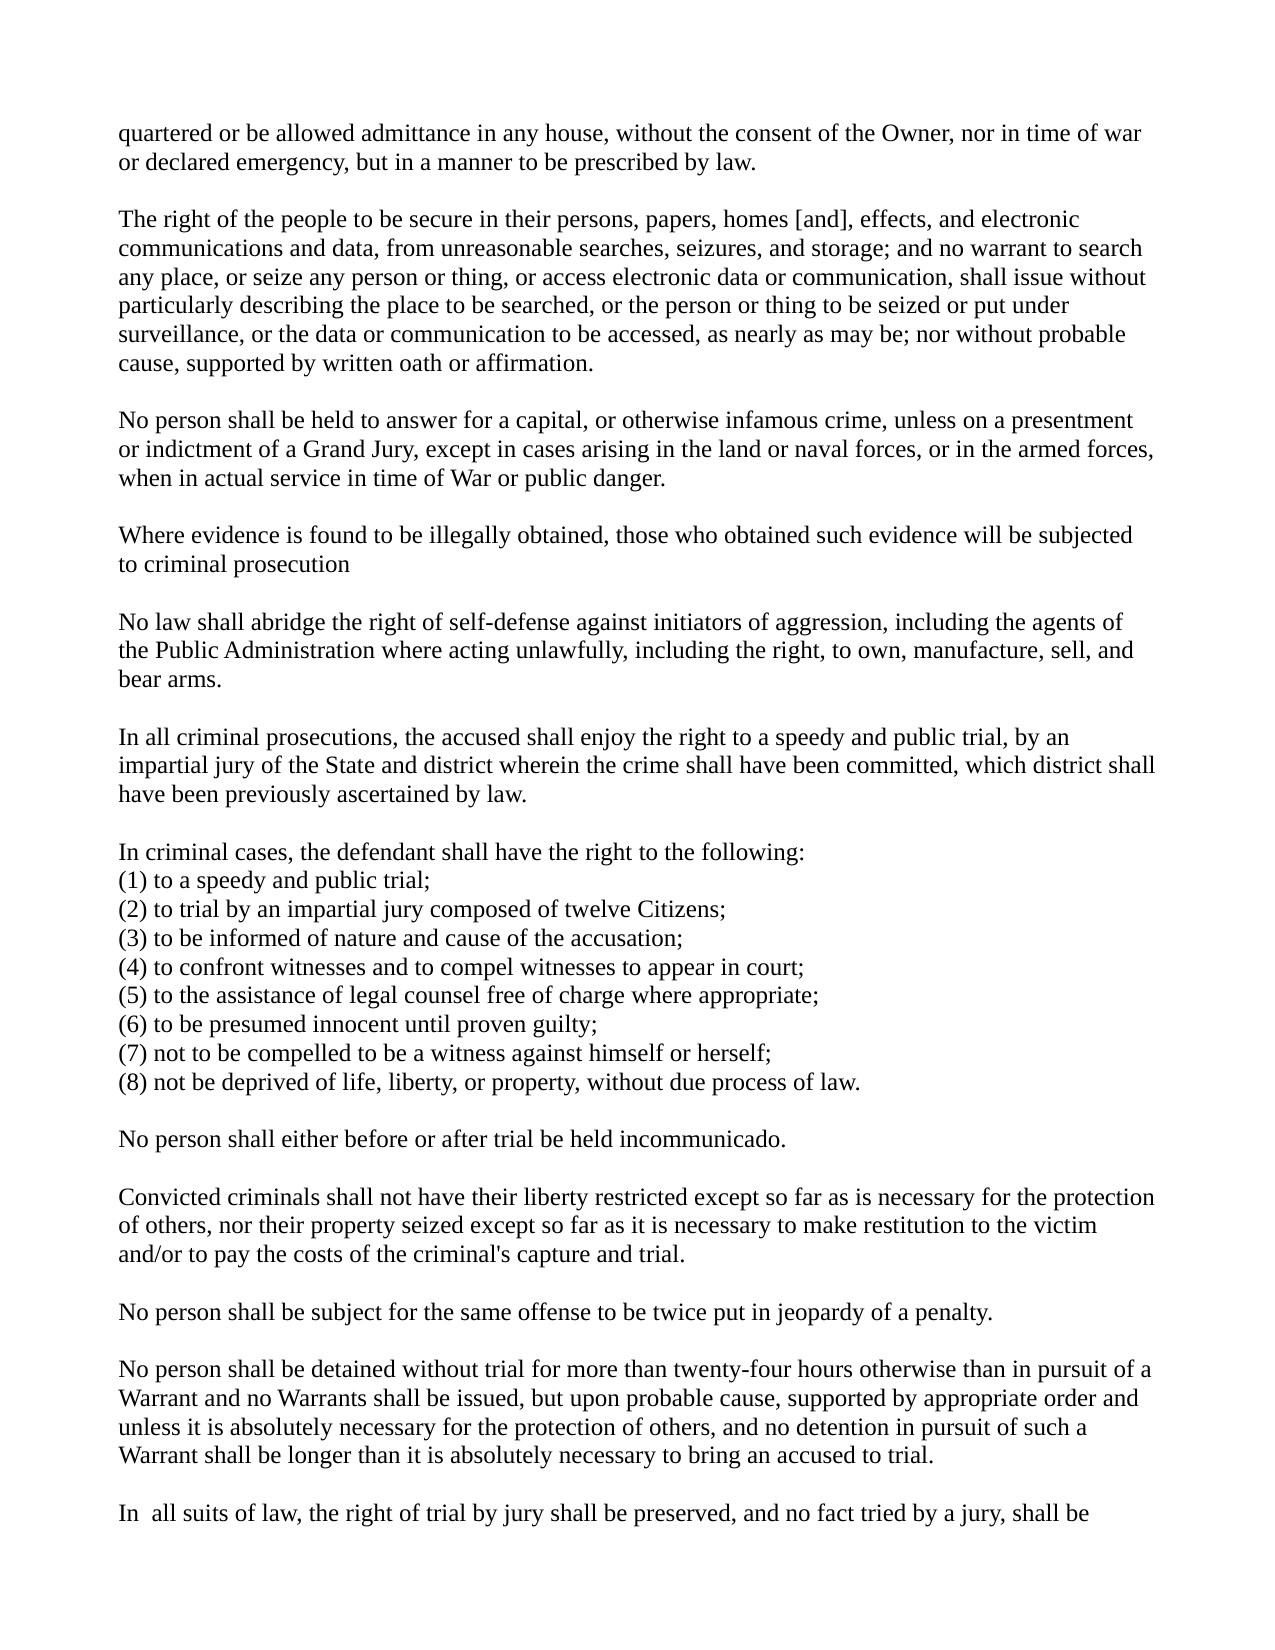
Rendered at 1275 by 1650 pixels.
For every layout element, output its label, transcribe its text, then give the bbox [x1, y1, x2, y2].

text quartered or be allowed admittance in any house, without the consent of the Owner, nor in time of war or declared emergency, but in a manner to be prescribed by law. The right of the people to be secure in their persons, papers, homes [and], effects, and electronic communications and data, from unreasonable searches, seizures, and storage; and no warrant to search any place, or seize any person or thing, or access electronic data or communication, shall issue without particularly describing the place to be searched, or the person or thing to be seized or put under surveillance, or the data or communication to be accessed, as nearly as may be; nor without probable cause, supported by written oath or affirmation. No person shall be held to answer for a capital, or otherwise infamous crime, unless on a presentment or indictment of a Grand Jury, except in cases arising in the land or naval forces, or in the armed forces, when in actual service in time of War or public danger. Where evidence is found to be illegally obtained, those who obtained such evidence will be subjected to criminal prosecution No law shall abridge the right of self-defense against initiators of aggression, including the agents of the Public Administration where acting unlawfully, including the right, to own, manufacture, sell, and bear arms. In all criminal prosecutions, the accused shall enjoy the right to a speedy and public trial, by an impartial jury of the State and district wherein the crime shall have been committed, which district shall have been previously ascertained by law. In criminal cases, the defendant shall have the right to the following: (1) to a speedy and public trial; (2) to trial by an impartial jury composed of twelve Citizens; (3) to be informed of nature and cause of the accusation; (4) to confront witnesses and to compel witnesses to appear in court; (5) to the assistance of legal counsel free of charge where appropriate; (6) to be presumed innocent until proven guilty; (7) not to be compelled to be a witness against himself or herself; (8) not be deprived of life, liberty, or property, without due process of law. No person shall either before or after trial be held incommunicado. Convicted criminals shall not have their liberty restricted except so far as is necessary for the protection of others, nor their property seized except so far as it is necessary to make restitution to the victim and/or to pay the costs of the criminal's capture and trial. No person shall be subject for the same offense to be twice put in jeopardy of a penalty. No person shall be detained without trial for more than twenty-four hours otherwise than in pursuit of a Warrant and no Warrants shall be issued, but upon probable cause, supported by appropriate order and unless it is absolutely necessary for the protection of others, and no detention in pursuit of such a Warrant shall be longer than it is absolutely necessary to bring an accused to trial. In all suits of law, the right of trial by jury shall be preserved, and no fact tried by a jury, shall be [118, 118, 1157, 1527]
